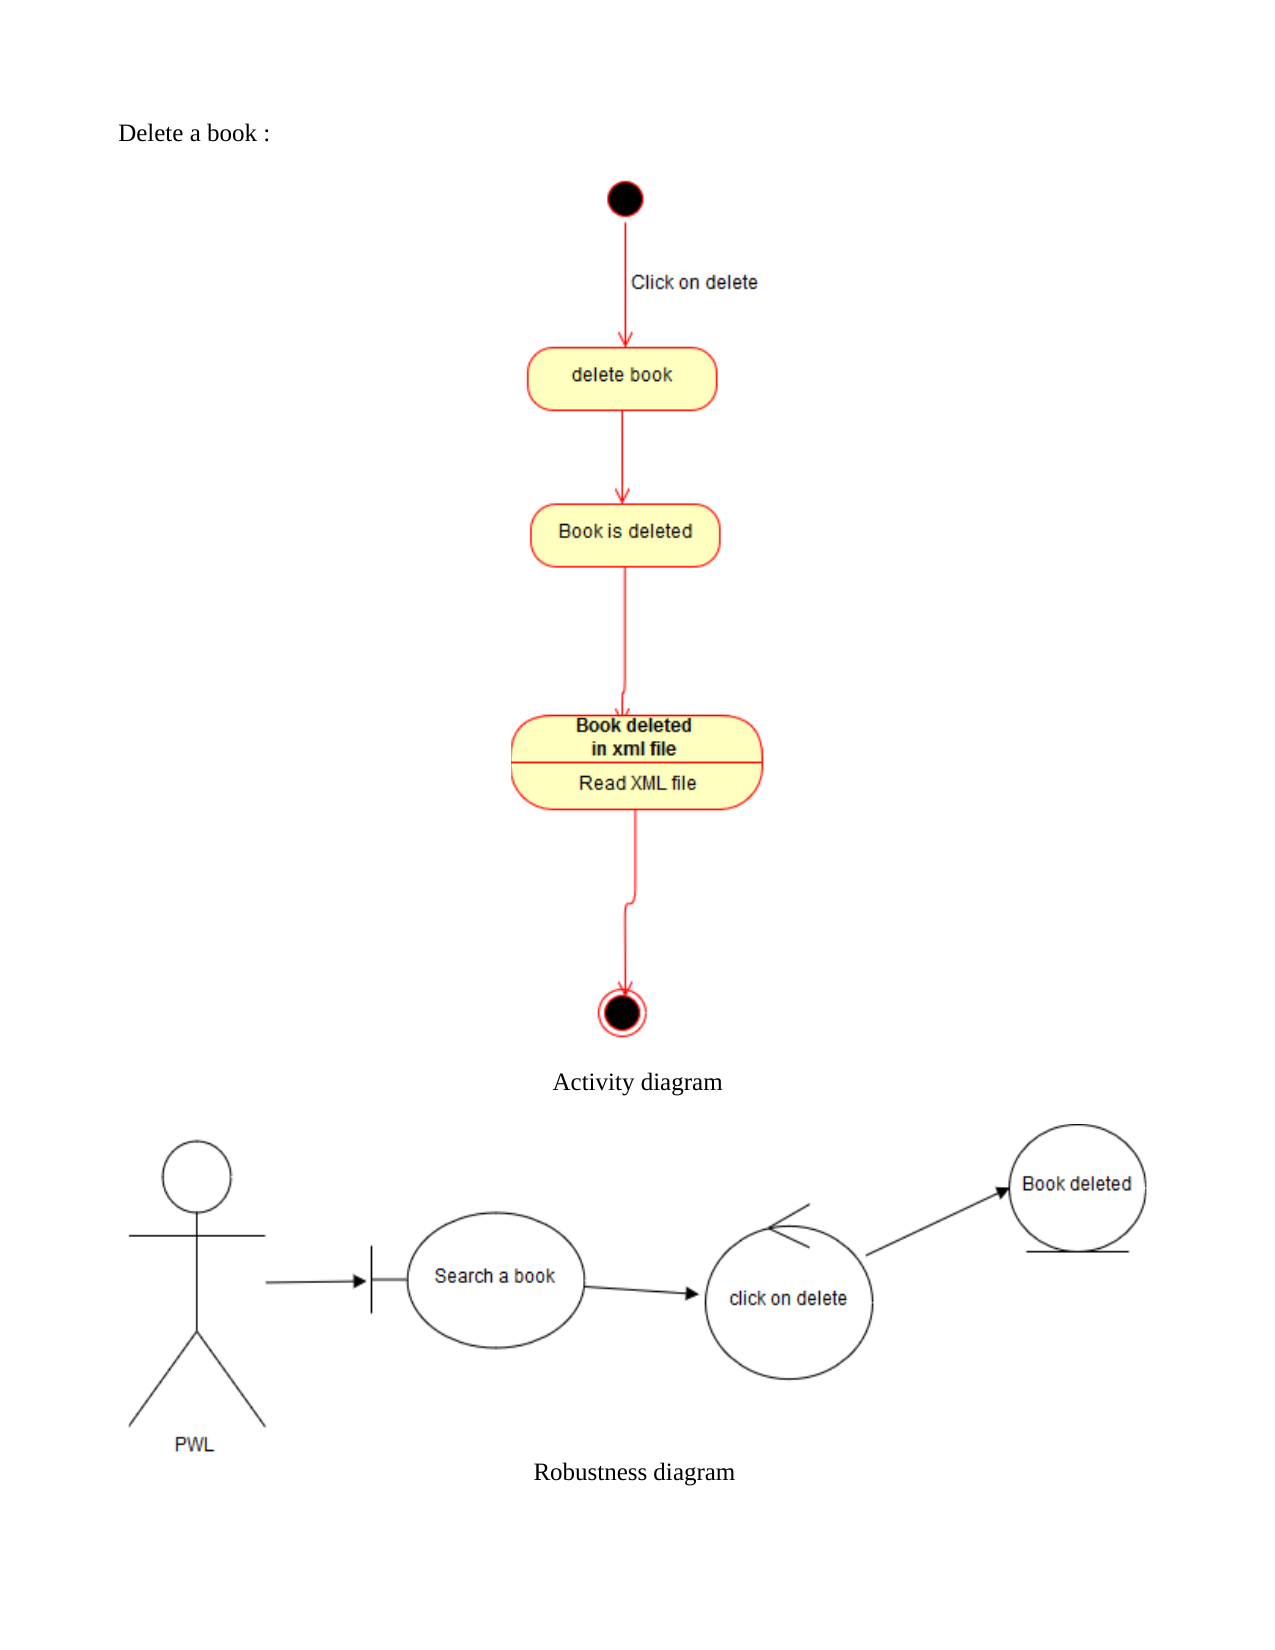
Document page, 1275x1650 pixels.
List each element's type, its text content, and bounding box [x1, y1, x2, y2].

text Robustness diagram [118, 1124, 1157, 1486]
text Activity diagram [118, 1067, 1157, 1096]
text Delete a book : [118, 118, 1157, 147]
